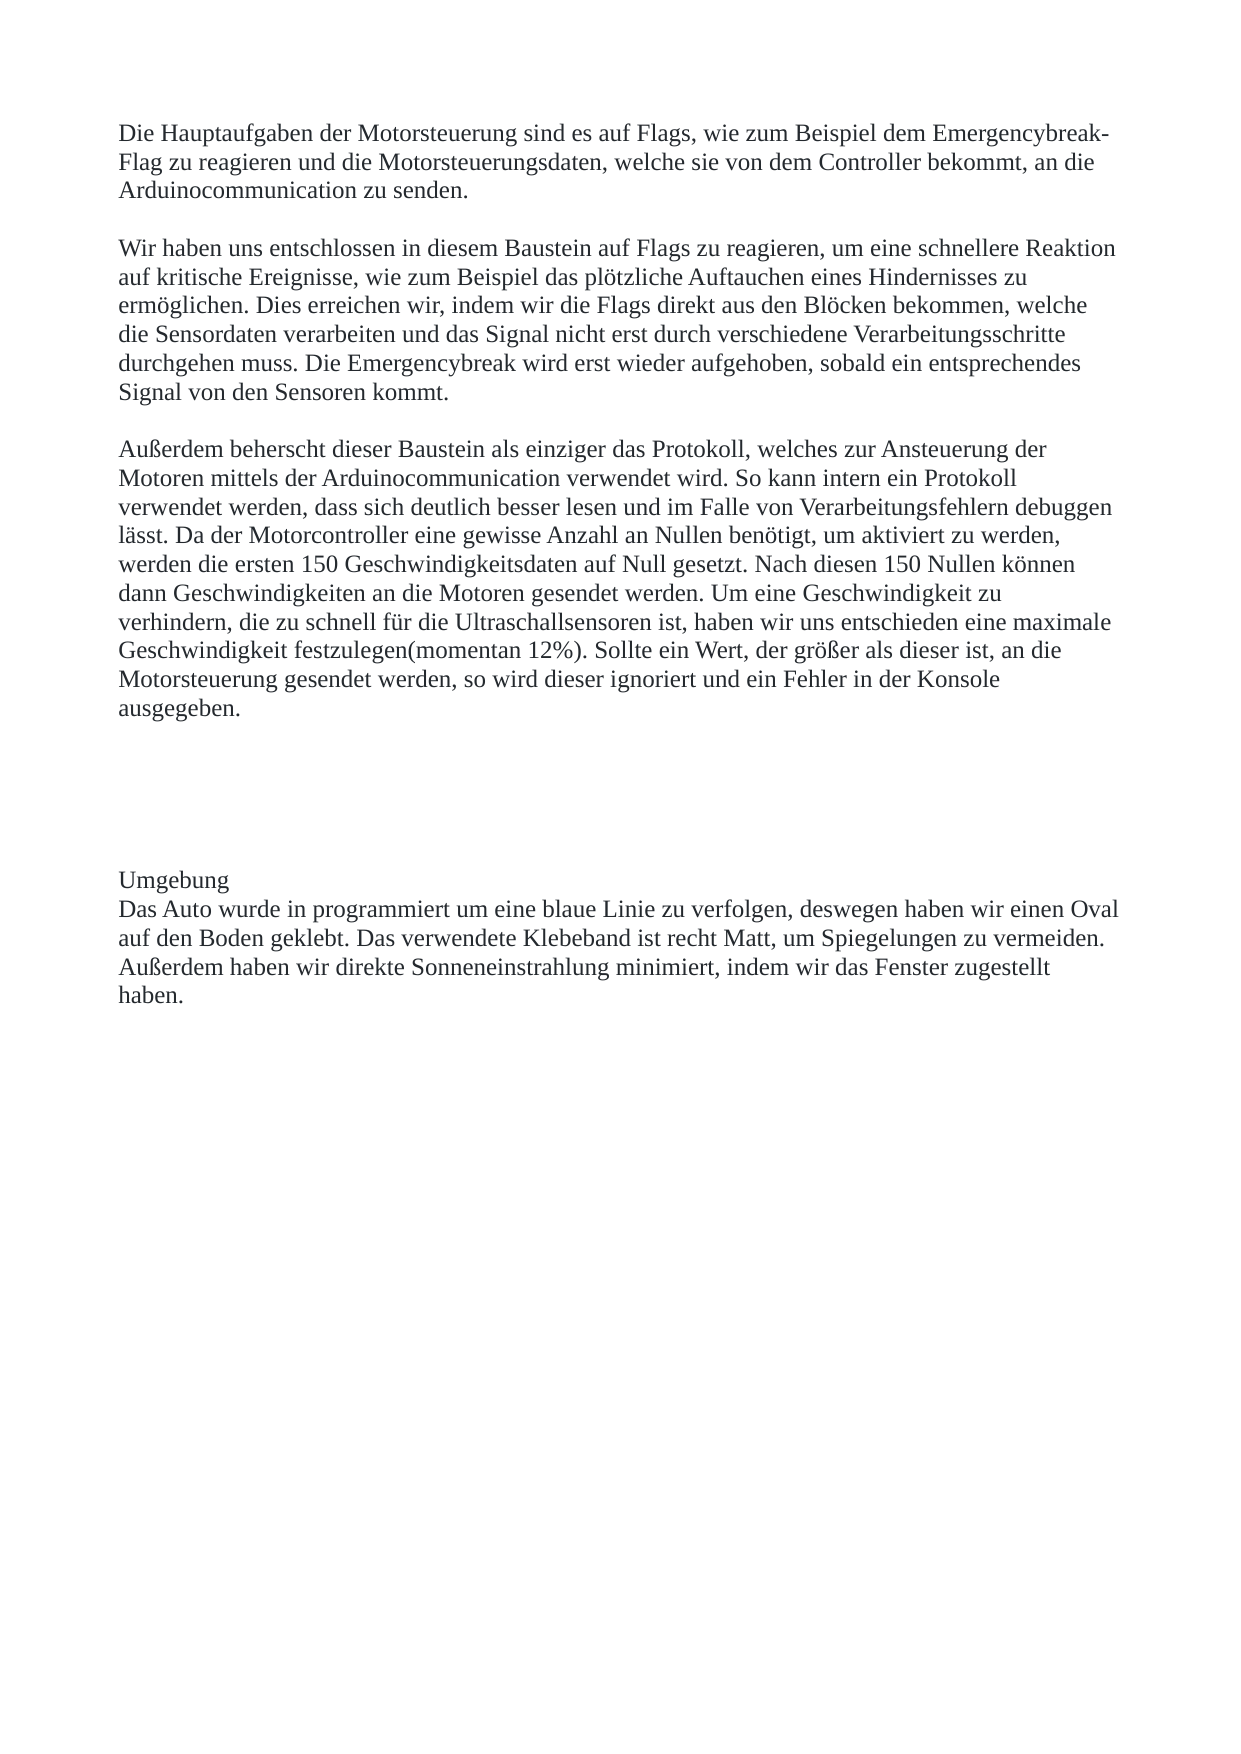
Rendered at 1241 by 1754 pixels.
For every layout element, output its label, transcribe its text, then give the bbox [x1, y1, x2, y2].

text Umgebung [118, 866, 1122, 894]
text Wir haben uns entschlossen in diesem Baustein auf Flags zu reagieren, um eine schnellere Reaktion auf kritische Ereignisse, wie zum Beispiel das plötzliche Auftauchen eines Hindernisses zu ermöglichen. Dies erreichen wir, indem wir die Flags direkt aus den Blöcken bekommen, welche die Sensordaten verarbeiten und das Signal nicht erst durch verschiedene Verarbeitungsschritte durchgehen muss. Die Emergencybreak wird erst wieder aufgehoben, sobald ein entsprechendes Signal von den Sensoren kommt. [118, 233, 1122, 406]
text Das Auto wurde in programmiert um eine blaue Linie zu verfolgen, deswegen haben wir einen Oval auf den Boden geklebt. Das verwendete Klebeband ist recht Matt, um Spiegelungen zu vermeiden. Außerdem haben wir direkte Sonneneinstrahlung minimiert, indem wir das Fenster zugestellt haben. [118, 894, 1122, 1009]
text Die Hauptaufgaben der Motorsteuerung sind es auf Flags, wie zum Beispiel dem Emergencybreak-Flag zu reagieren und die Motorsteuerungsdaten, welche sie von dem Controller bekommt, an die Arduinocommunication zu senden. [118, 118, 1122, 204]
text Außerdem beherscht dieser Baustein als einziger das Protokoll, welches zur Ansteuerung der Motoren mittels der Arduinocommunication verwendet wird. So kann intern ein Protokoll verwendet werden, dass sich deutlich besser lesen und im Falle von Verarbeitungsfehlern debuggen lässt. Da der Motorcontroller eine gewisse Anzahl an Nullen benötigt, um aktiviert zu werden, werden die ersten 150 Geschwindigkeitsdaten auf Null gesetzt. Nach diesen 150 Nullen können dann Geschwindigkeiten an die Motoren gesendet werden. Um eine Geschwindigkeit zu verhindern, die zu schnell für die Ultraschallsensoren ist, haben wir uns entschieden eine maximale Geschwindigkeit festzulegen(momentan 12%). Sollte ein Wert, der größer als dieser ist, an die Motorsteuerung gesendet werden, so wird dieser ignoriert und ein Fehler in der Konsole ausgegeben. [118, 434, 1122, 722]
